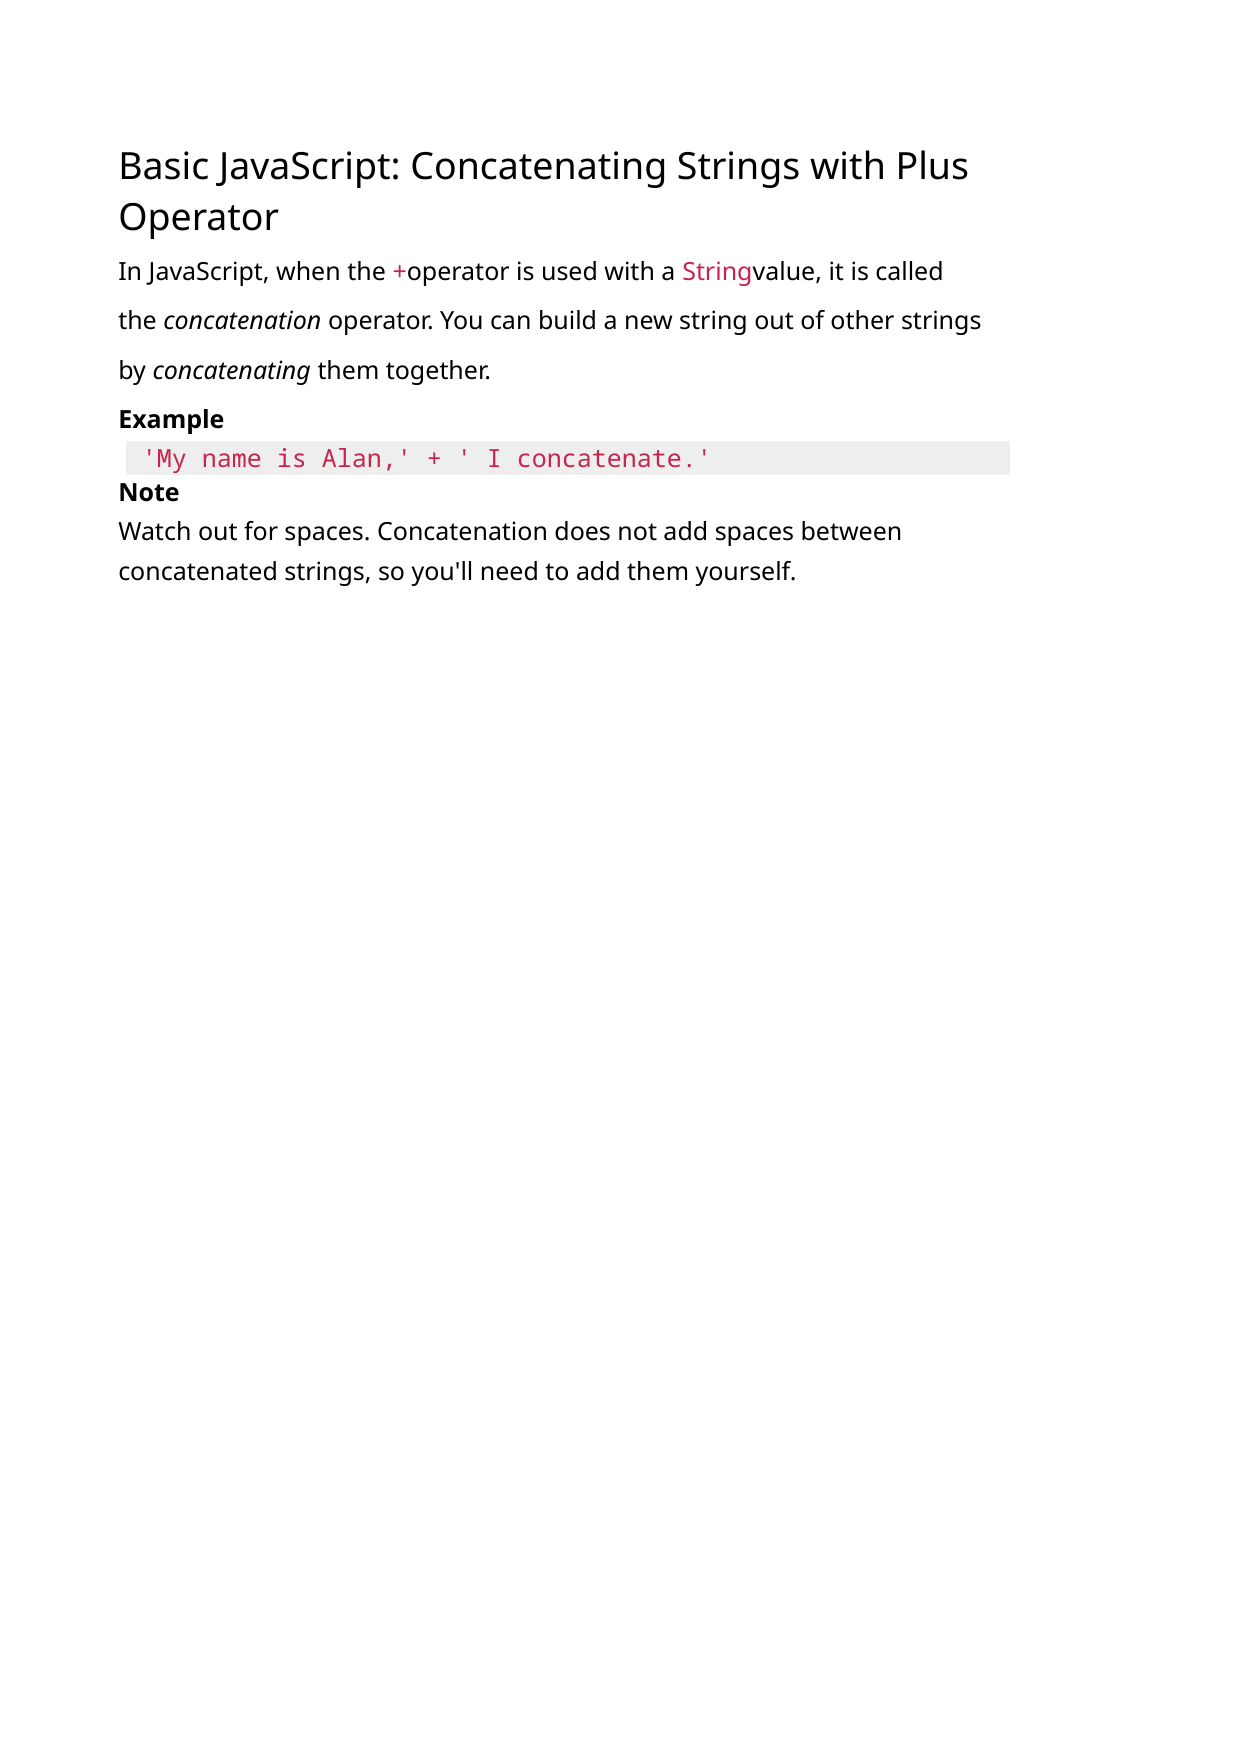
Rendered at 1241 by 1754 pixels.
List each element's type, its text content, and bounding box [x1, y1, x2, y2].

text 'My name is Alan,' + ' I concatenate.' [126, 441, 1010, 475]
text In JavaScript, when the +operator is used with a Stringvalue, it is called the concatenation operator. You can build a new string out of other strings by concatenating them together. [118, 253, 1010, 386]
subtitle Basic JavaScript: Concatenating Strings with Plus Operator [118, 139, 1122, 241]
text Note Watch out for spaces. Concatenation does not add spaces between concatenated strings, so you'll need to add them yourself. [118, 475, 1010, 587]
text Example [118, 402, 1010, 436]
